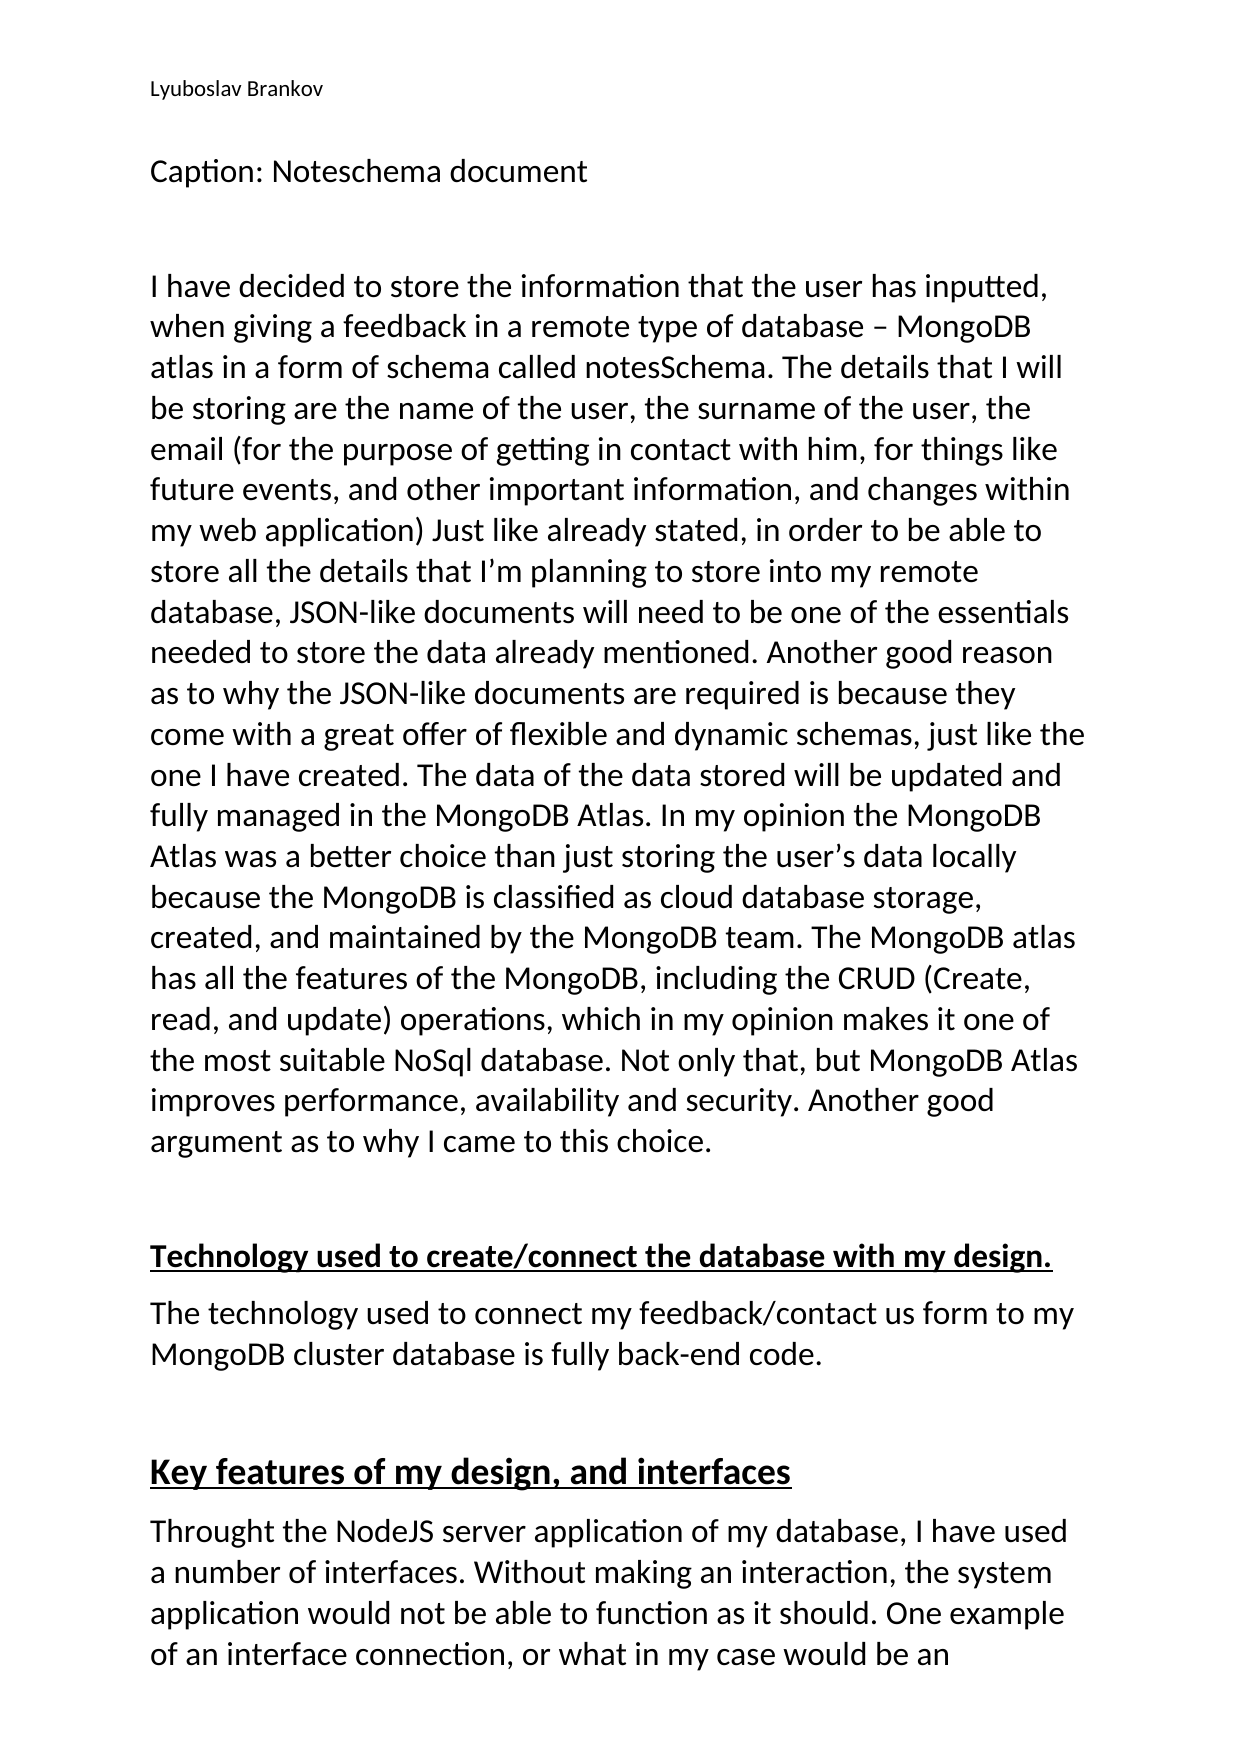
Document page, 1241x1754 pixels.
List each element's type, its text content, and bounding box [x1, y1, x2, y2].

text Technology used to create/connect the database with my design. [150, 1235, 1090, 1276]
text The technology used to connect my feedback/contact us form to my MongoDB cluster database is fully back-end code. [150, 1292, 1090, 1374]
text Throught the NodeJS server application of my database, I have used a number of interfaces. Without making an interaction, the system application would not be able to function as it should. One example of an interface connection, or what in my case would be an [150, 1510, 1090, 1673]
text Key features of my design, and interfaces [150, 1448, 1090, 1494]
text Caption: Noteschema document [150, 150, 1090, 191]
text I have decided to store the information that the user has inputted, when giving a feedback in a remote type of database – MongoDB atlas in a form of schema called notesSchema. The details that I will be storing are the name of the user, the surname of the user, the email (for the purpose of getting in contact with him, for things like future events, and other important information, and changes within my web application) Just like already stated, in order to be able to store all the details that I’m planning to store into my remote database, JSON-like documents will need to be one of the essentials needed to store the data already mentioned. Another good reason as to why the JSON-like documents are required is because they come with a great offer of flexible and dynamic schemas, just like the one I have created. The data of the data stored will be updated and fully managed in the MongoDB Atlas. In my opinion the MongoDB Atlas was a better choice than just storing the user’s data locally because the MongoDB is classified as cloud database storage, created, and maintained by the MongoDB team. The MongoDB atlas has all the features of the MongoDB, including the CRUD (Create, read, and update) operations, which in my opinion makes it one of the most suitable NoSql database. Not only that, but MongoDB Atlas improves performance, availability and security. Another good argument as to why I came to this choice. [150, 265, 1090, 1161]
